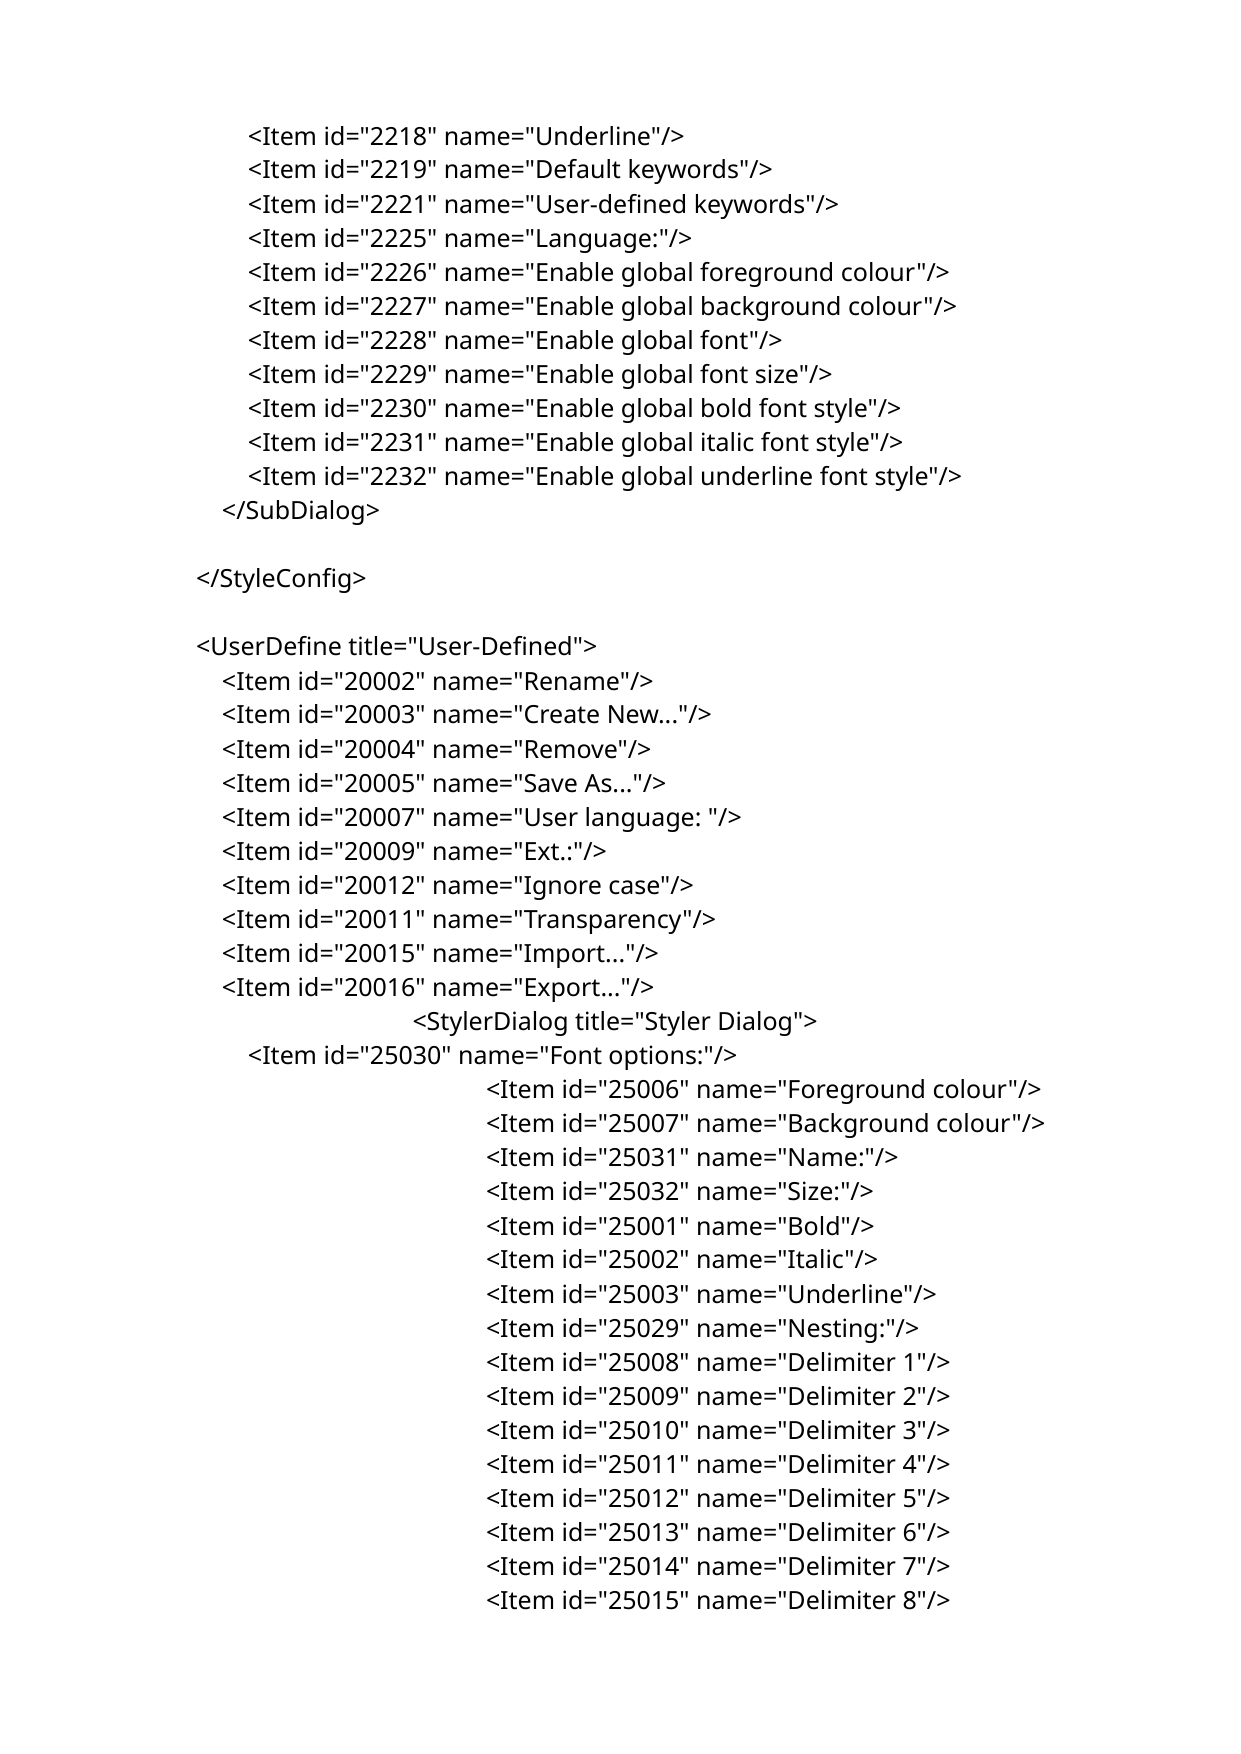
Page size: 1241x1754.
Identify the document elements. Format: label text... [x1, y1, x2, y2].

text <Item id="25030" name="Font options:"/> [118, 1038, 1122, 1072]
text <Item id="20015" name="Import..."/> [118, 936, 1122, 970]
text <Item id="2231" name="Enable global italic font style"/> [118, 425, 1122, 459]
text <Item id="20011" name="Transparency"/> [118, 902, 1122, 936]
text <Item id="25009" name="Delimiter 2"/> [118, 1378, 1122, 1412]
text <UserDefine title="User-Defined"> [118, 629, 1122, 663]
text <Item id="25012" name="Delimiter 5"/> [118, 1481, 1122, 1515]
text <StylerDialog title="Styler Dialog"> [118, 1004, 1122, 1038]
text <Item id="2226" name="Enable global foreground colour"/> [118, 254, 1122, 288]
text <Item id="25003" name="Underline"/> [118, 1276, 1122, 1310]
text <Item id="20009" name="Ext.:"/> [118, 833, 1122, 867]
text <Item id="2218" name="Underline"/> [118, 118, 1122, 152]
text <Item id="25002" name="Italic"/> [118, 1242, 1122, 1276]
text <Item id="25010" name="Delimiter 3"/> [118, 1412, 1122, 1447]
text </StyleConfig> [118, 561, 1122, 595]
text <Item id="2232" name="Enable global underline font style"/> [118, 459, 1122, 493]
text <Item id="2227" name="Enable global background colour"/> [118, 288, 1122, 322]
text <Item id="20004" name="Remove"/> [118, 731, 1122, 765]
text <Item id="2219" name="Default keywords"/> [118, 152, 1122, 186]
text <Item id="25006" name="Foreground colour"/> [118, 1072, 1122, 1106]
text </SubDialog> [118, 493, 1122, 527]
text <Item id="2230" name="Enable global bold font style"/> [118, 391, 1122, 425]
text <Item id="25032" name="Size:"/> [118, 1174, 1122, 1208]
text <Item id="25015" name="Delimiter 8"/> [118, 1583, 1122, 1617]
text <Item id="20005" name="Save As..."/> [118, 765, 1122, 799]
text <Item id="25013" name="Delimiter 6"/> [118, 1515, 1122, 1549]
text <Item id="20003" name="Create New..."/> [118, 697, 1122, 731]
text <Item id="20007" name="User language: "/> [118, 799, 1122, 833]
text <Item id="20012" name="Ignore case"/> [118, 867, 1122, 902]
text <Item id="25008" name="Delimiter 1"/> [118, 1344, 1122, 1378]
text <Item id="20016" name="Export..."/> [118, 970, 1122, 1004]
text <Item id="2228" name="Enable global font"/> [118, 322, 1122, 357]
text <Item id="25001" name="Bold"/> [118, 1208, 1122, 1242]
text <Item id="25029" name="Nesting:"/> [118, 1310, 1122, 1344]
text <Item id="2221" name="User-defined keywords"/> [118, 186, 1122, 220]
text <Item id="25031" name="Name:"/> [118, 1140, 1122, 1174]
text <Item id="25011" name="Delimiter 4"/> [118, 1447, 1122, 1481]
text <Item id="25007" name="Background colour"/> [118, 1106, 1122, 1140]
text <Item id="2229" name="Enable global font size"/> [118, 357, 1122, 391]
text <Item id="20002" name="Rename"/> [118, 663, 1122, 697]
text <Item id="2225" name="Language:"/> [118, 220, 1122, 254]
text <Item id="25014" name="Delimiter 7"/> [118, 1549, 1122, 1583]
